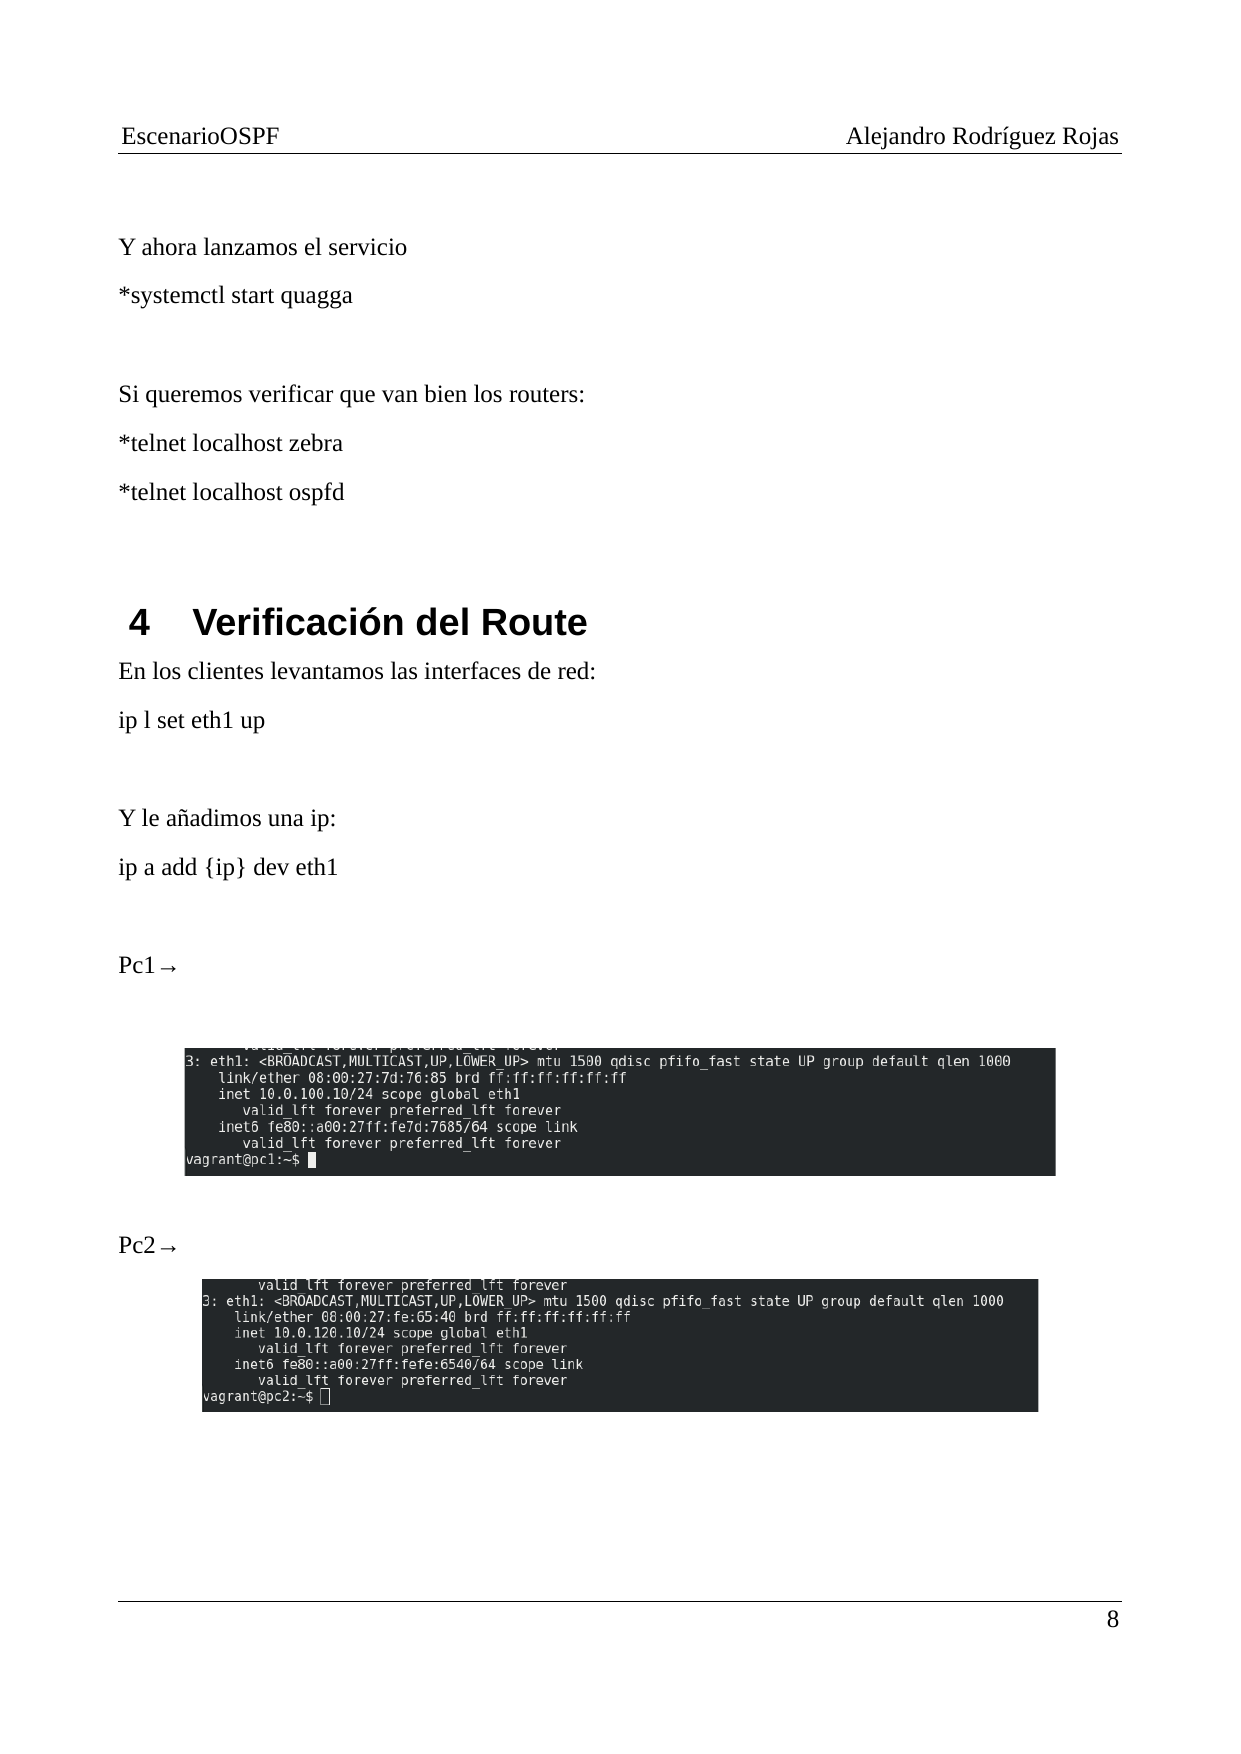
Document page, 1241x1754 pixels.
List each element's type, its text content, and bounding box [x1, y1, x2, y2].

subtitle Verificación del Route [118, 600, 1122, 644]
text *telnet localhost ospfd [118, 477, 1122, 506]
text ip a add {ip} dev eth1 [118, 852, 1122, 881]
text En los clientes levantamos las interfaces de red: [118, 656, 1122, 685]
text *telnet localhost zebra [118, 428, 1122, 457]
text *systemctl start quagga [118, 281, 1122, 309]
text Pc2→ [118, 1230, 1122, 1259]
text Si queremos verificar que van bien los routers: [118, 379, 1122, 407]
text Pc1→ [118, 951, 1122, 979]
text ip l set eth1 up [118, 705, 1122, 734]
text Y le añadimos una ip: [118, 803, 1122, 832]
text Y ahora lanzamos el servicio [118, 232, 1122, 260]
